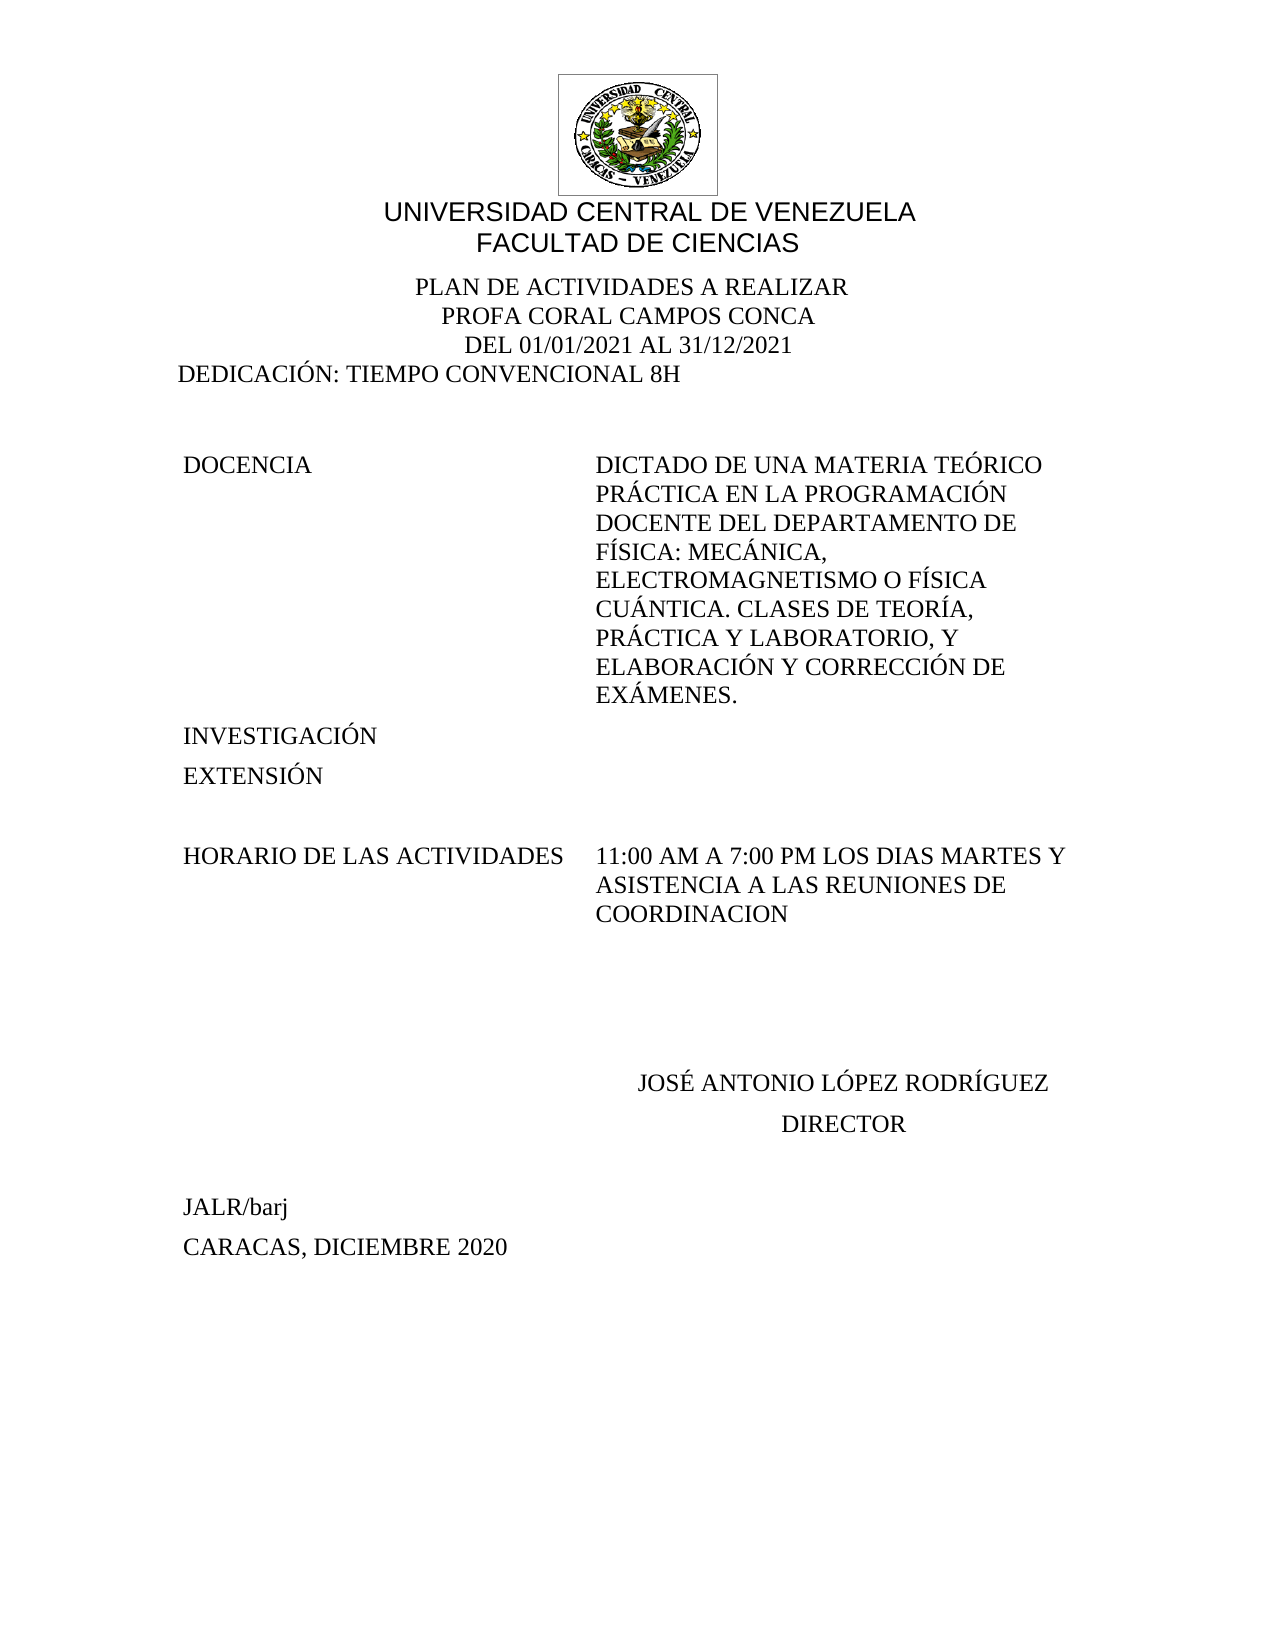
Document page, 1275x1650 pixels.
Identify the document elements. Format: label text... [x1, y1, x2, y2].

table_cell [590, 796, 1097, 836]
table_header [177, 1020, 590, 1103]
text PLAN DE ACTIVIDADES A REALIZAR [177, 272, 1086, 301]
table_cell HORARIO DE LAS ACTIVIDADES [177, 836, 590, 933]
table_header DICTADO DE UNA MATERIA TEÓRICO PRÁCTICA EN LA PROGRAMACIÓN DOCENTE DEL DEPARTAMENTO DE FÍSICA: MECÁNICA, ELECTROMAGNETISMO O FÍSICA CUÁNTICA. CLASES DE TEORÍA, PRÁCTICA Y LABORATORIO, Y ELABORACIÓN Y CORRECCIÓN DE EXÁMENES. [590, 445, 1097, 715]
table_cell DIRECTOR [590, 1103, 1097, 1186]
table_cell [590, 715, 1097, 755]
table_cell [177, 796, 590, 836]
table_cell JALR/barj [177, 1186, 590, 1226]
table_header DOCENCIA [177, 445, 590, 715]
table_cell CARACAS, DICIEMBRE 2020 [177, 1226, 590, 1267]
table_cell [177, 1103, 590, 1186]
text dedicación: Tiempo Convencional 8H [177, 359, 1086, 387]
table_cell investigación [177, 715, 590, 755]
table_header JOSÉ ANTONIO LÓPEZ RODRÍGUEZ [590, 1020, 1097, 1103]
table_cell 11:00 AM A 7:00 PM LOS DIAS MARTES Y ASISTENCIA A LAS REUNIONES DE COORDINACION [590, 836, 1097, 933]
table_cell extensión [177, 755, 590, 796]
text PROFA Coral Campos Conca [177, 301, 1086, 330]
table_cell [590, 1186, 1097, 1226]
table_cell [590, 1226, 1097, 1267]
text DEL 01/01/2021 al 31/12/2021 [177, 330, 1086, 359]
table_cell [590, 755, 1097, 796]
